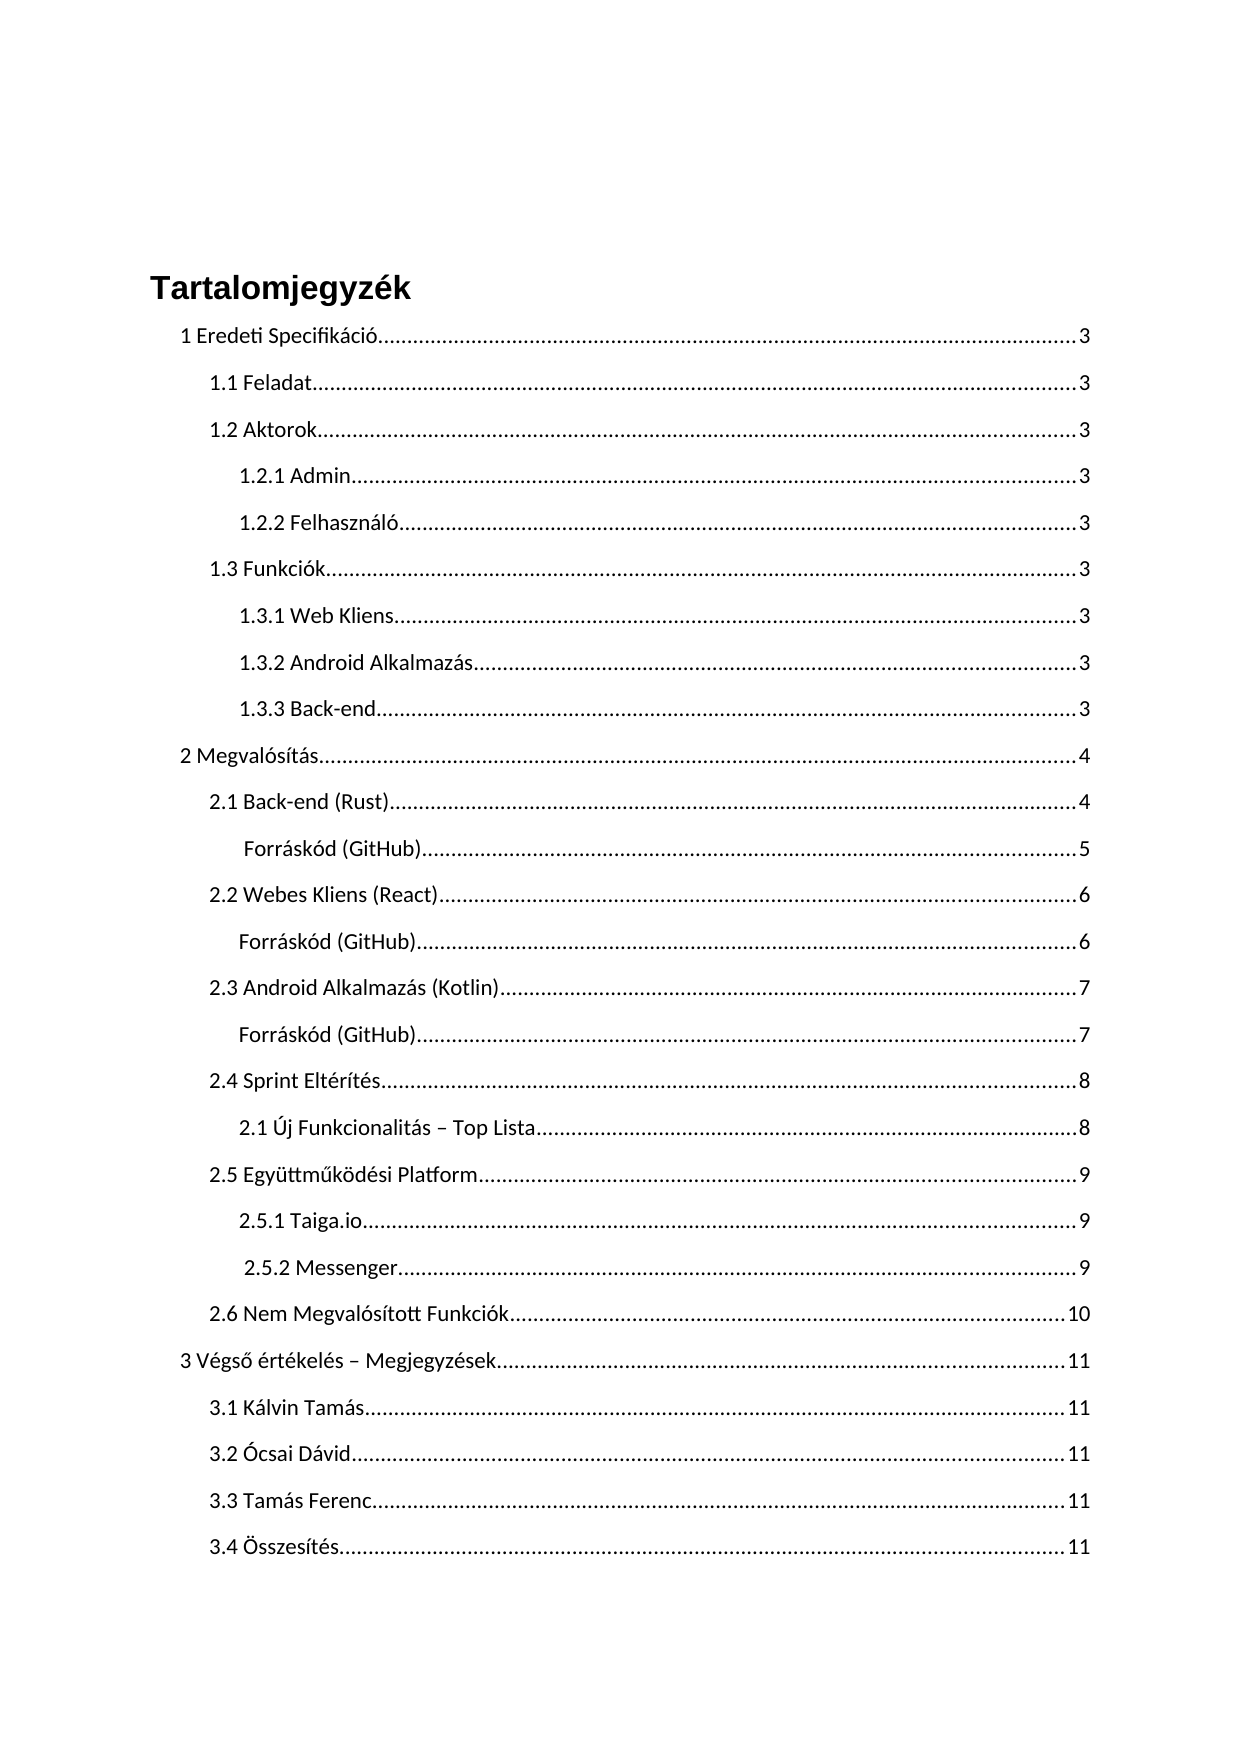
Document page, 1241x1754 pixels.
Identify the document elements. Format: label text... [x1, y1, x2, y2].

text 2.1 Új Funkcionalitás – Top Lista 8 [238, 1113, 1090, 1141]
text 3.4 Összesítés 11 [209, 1532, 1090, 1560]
text 2.4 Sprint Eltérítés 8 [209, 1067, 1090, 1095]
text 3 Végső értékelés – Megjegyzések 11 [179, 1346, 1090, 1374]
text 2 Megvalósítás 4 [179, 741, 1090, 769]
text 2.1 Back-end (Rust) 4 [209, 787, 1090, 815]
text 2.3 Android Alkalmazás (Kotlin) 7 [209, 973, 1090, 1002]
text 1.3.3 Back-end 3 [238, 694, 1090, 722]
text 2.2 Webes Kliens (React) 6 [209, 880, 1090, 908]
text 3.1 Kálvin Tamás 11 [209, 1393, 1090, 1421]
text 3.2 Ócsai Dávid 11 [209, 1439, 1090, 1467]
text 1.3.1 Web Kliens 3 [238, 601, 1090, 629]
text 1.3.2 Android Alkalmazás 3 [238, 648, 1090, 676]
text 1.1 Feladat 3 [209, 368, 1090, 396]
text 1.2.1 Admin 3 [238, 461, 1090, 489]
subtitle Tartalomjegyzék [150, 268, 1090, 307]
text Forráskód (GitHub) 5 [238, 834, 1090, 862]
text 1 Eredeti Specifikáció 3 [179, 322, 1090, 350]
text 1.2 Aktorok 3 [209, 415, 1090, 443]
text 2.5.2 Messenger 9 [238, 1253, 1090, 1281]
text Forráskód (GitHub) 7 [238, 1020, 1090, 1048]
text 2.5 Együttműködési Platform 9 [209, 1160, 1090, 1188]
text 2.5.1 Taiga.io 9 [238, 1206, 1090, 1234]
text 1.2.2 Felhasználó 3 [238, 508, 1090, 536]
text Forráskód (GitHub) 6 [238, 927, 1090, 955]
text 2.6 Nem Megvalósított Funkciók 10 [209, 1299, 1090, 1327]
text 1.3 Funkciók 3 [209, 554, 1090, 582]
text 3.3 Tamás Ferenc 11 [209, 1486, 1090, 1514]
